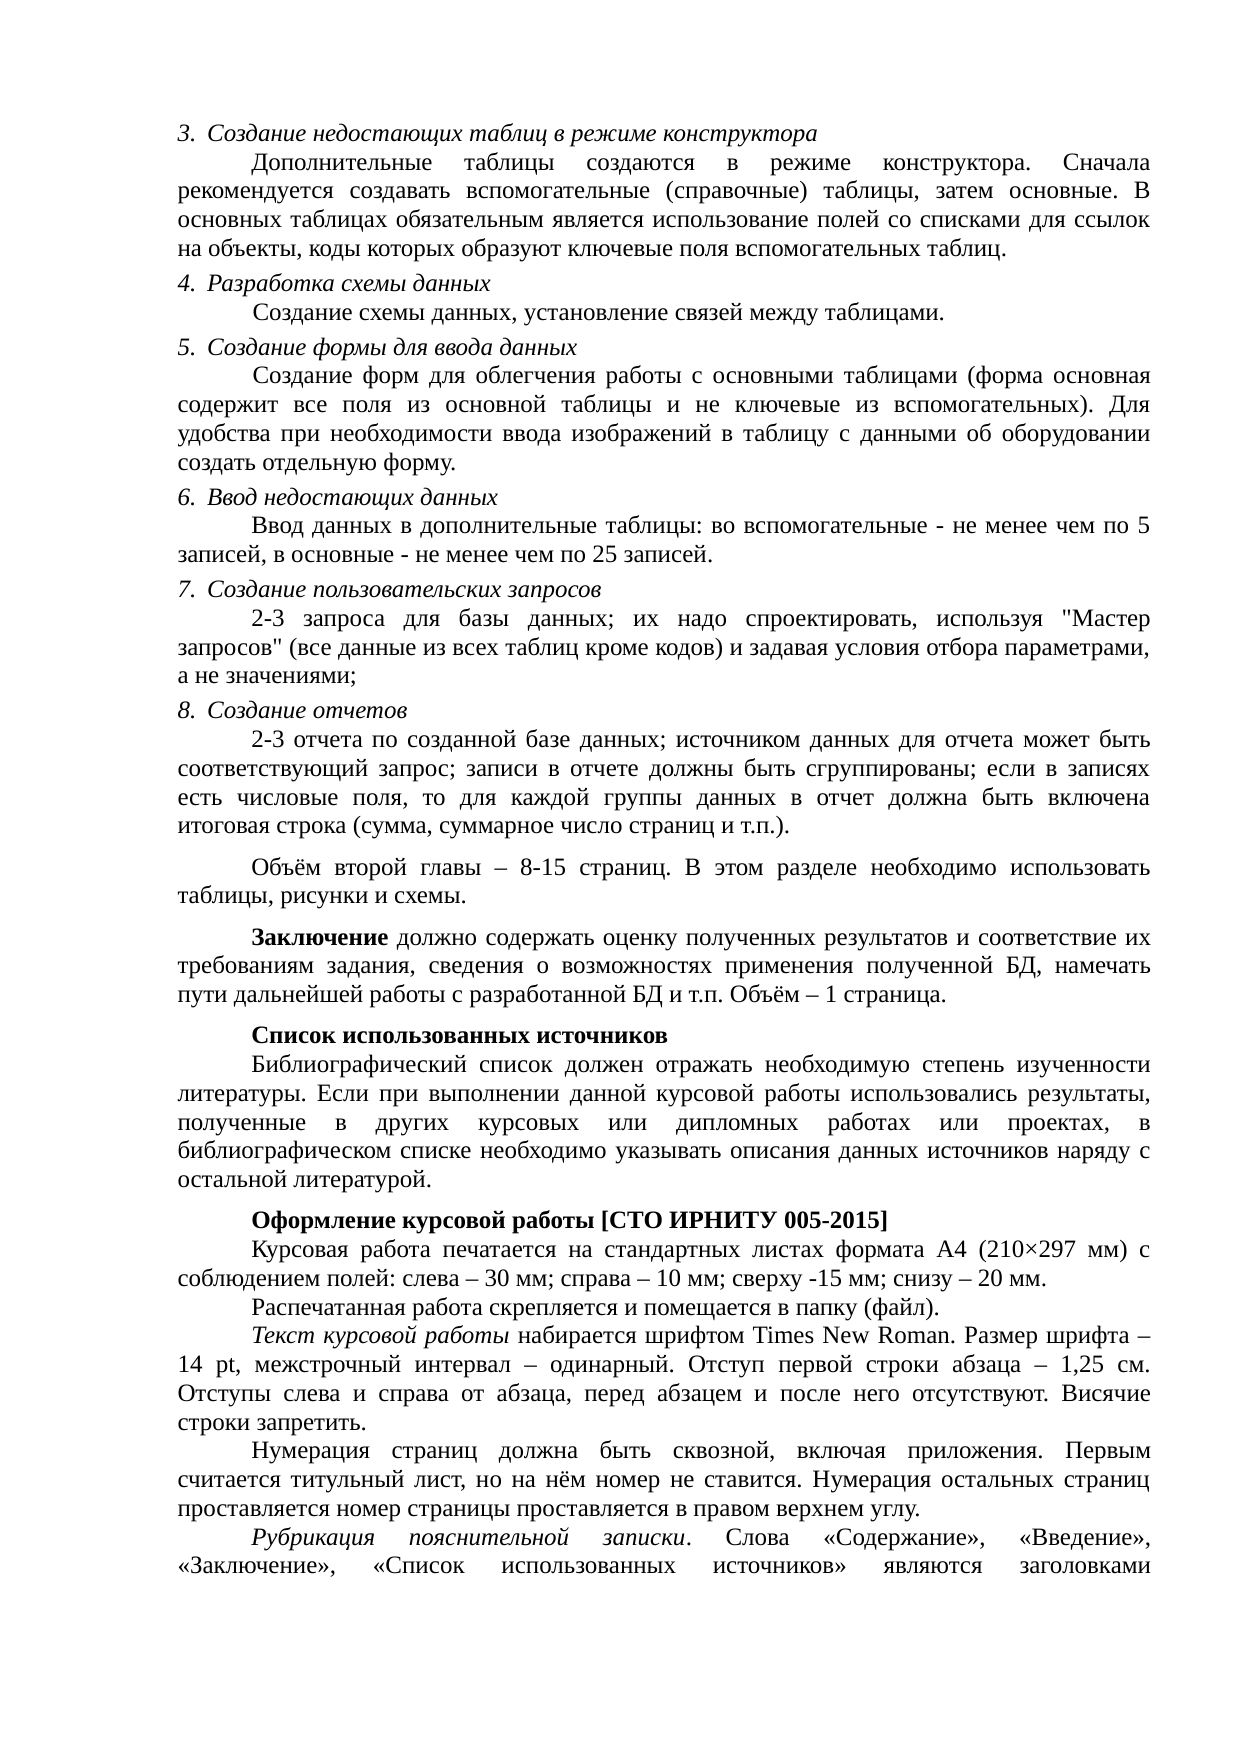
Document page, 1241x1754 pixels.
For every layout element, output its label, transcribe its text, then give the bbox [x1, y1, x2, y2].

text 2-3 запроса для базы данных; их надо спроектировать, используя "Мастер запросов" (все данные из всех таблиц кроме кодов) и задавая условия отбора параметрами, а не значениями; [177, 603, 1152, 689]
text Объём второй главы – 8-15 страниц. В этом разделе необходимо использовать таблицы, рисунки и схемы. [177, 852, 1152, 909]
text Дополнительные таблицы создаются в режиме конструктора. Сначала рекомендуется создавать вспомогательные (справочные) таблицы, затем основные. В основных таблицах обязательным является использование полей со списками для ссылок на объекты, коды которых образуют ключевые поля вспомогательных таблиц. [177, 147, 1152, 262]
text Создание форм для облегчения работы с основными таблицами (форма основная содержит все поля из основной таблицы и не ключевые из вспомогательных). Для удобства при необходимости ввода изображений в таблицу с данными об оборудовании создать отдельную форму. [177, 361, 1152, 476]
text Список использованных источников [177, 1021, 1152, 1049]
text Библиографический список должен отражать необходимую степень изученности литературы. Если при выполнении данной курсовой работы использовались результаты, полученные в других курсовых или дипломных работах или проектах, в библиографическом списке необходимо указывать описания данных источников наряду с остальной литературой. [177, 1049, 1152, 1193]
list Создание формы для ввода данных [177, 332, 1152, 361]
list Разработка схемы данных [177, 268, 1152, 297]
text Оформление курсовой работы [СТО ИРНИТУ 005-2015] [177, 1206, 1152, 1234]
list Создание пользовательских запросов [177, 574, 1152, 603]
text Рубрикация пояснительной записки. Слова «Содержание», «Введение», «Заключение», «Список использованных источников» являются заголовками [177, 1522, 1152, 1579]
text Распечатанная работа скрепляется и помещается в папку (файл). [177, 1292, 1152, 1321]
list Ввод недостающих данных [177, 482, 1152, 511]
list Создание отчетов [177, 696, 1152, 724]
text Заключение должно содержать оценку полученных результатов и соответствие их требованиям задания, сведения о возможностях применения полученной БД, намечать пути дальнейшей работы с разработанной БД и т.п. Объём – 1 страница. [177, 922, 1152, 1008]
text Нумерация страниц должна быть сквозной, включая приложения. Первым считается титульный лист, но на нём номер не ставится. Нумерация остальных страниц проставляется номер страницы проставляется в правом верхнем углу. [177, 1436, 1152, 1522]
text 2-3 отчета по созданной базе данных; источником данных для отчета может быть соответствующий запрос; записи в отчете должны быть сгруппированы; если в записях есть числовые поля, то для каждой группы данных в отчет должна быть включена итоговая строка (сумма, суммарное число страниц и т.п.). [177, 724, 1152, 839]
text Создание схемы данных, установление связей между таблицами. [252, 297, 1152, 326]
text Ввод данных в дополнительные таблицы: во вспомогательные - не менее чем по 5 записей, в основные - не менее чем по 25 записей. [177, 511, 1152, 568]
text Текст курсовой работы набирается шрифтом Times New Roman. Размер шрифта – 14 pt, межстрочный интервал – одинарный. Отступ первой строки абзаца – 1,25 см. Отступы слева и справа от абзаца, перед абзацем и после него отсутствуют. Висячие строки запретить. [177, 1321, 1152, 1436]
text Курсовая работа печатается на стандартных листах формата A4 (210×297 мм) с соблюдением полей: слева – 30 мм; справа – 10 мм; сверху -15 мм; снизу – 20 мм. [177, 1234, 1152, 1292]
list Создание недостающих таблиц в режиме конструктора [177, 118, 1152, 147]
